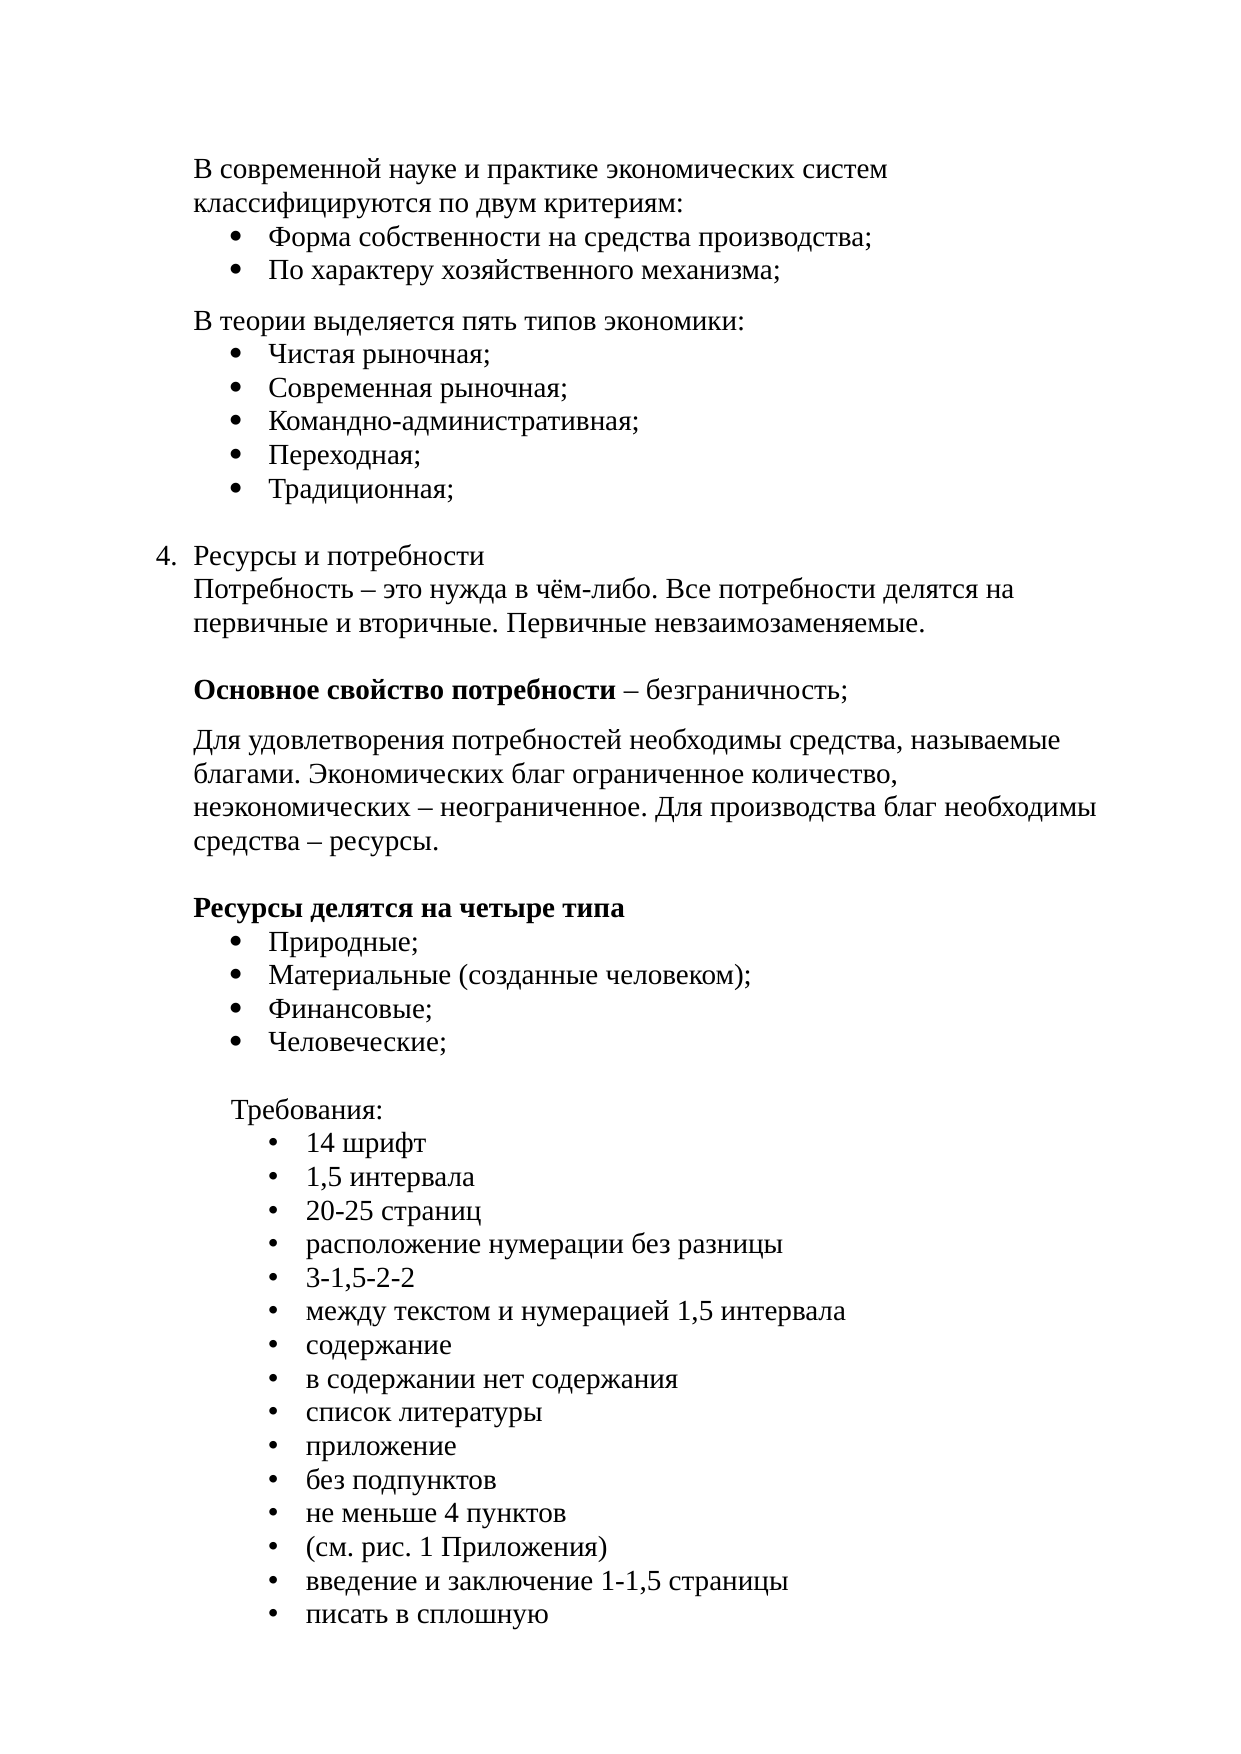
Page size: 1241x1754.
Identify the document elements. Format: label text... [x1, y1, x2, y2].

list Человеческие; [231, 1024, 1122, 1058]
list в содержании нет содержания [268, 1361, 1122, 1394]
list Современная рыночная; [231, 370, 1122, 403]
list Ресурсы и потребности Потребность – это нужда в чём-либо. Все потребности делятся на первичные и вторичные. Первичные невзаимозаменяемые. [156, 538, 1122, 639]
list 20-25 страниц [268, 1193, 1122, 1226]
list без подпунктов [268, 1462, 1122, 1495]
list Чистая рыночная; [231, 336, 1122, 370]
list приложение [268, 1428, 1122, 1462]
list писать в сплошную [268, 1596, 1122, 1630]
list Природные; [231, 924, 1122, 957]
list Требования: [231, 1092, 1122, 1125]
list не меньше 4 пунктов [268, 1495, 1122, 1529]
list список литературы [268, 1394, 1122, 1428]
list Традиционная; [231, 471, 1122, 504]
list введение и заключение 1-1,5 страницы [268, 1563, 1122, 1596]
list расположение нумерации без разницы [268, 1226, 1122, 1260]
list 3-1,5-2-2 [268, 1260, 1122, 1293]
text Ресурсы делятся на четыре типа [193, 890, 1122, 924]
list 14 шрифт [268, 1125, 1122, 1159]
list Основное свойство потребности – безграничность; [156, 672, 1122, 706]
list 1,5 интервала [268, 1159, 1122, 1193]
list Финансовые; [231, 991, 1122, 1024]
list (см. рис. 1 Приложения) [268, 1529, 1122, 1563]
list Материальные (созданные человеком); [231, 957, 1122, 991]
list В современной науке и практике экономических систем классифицируются по двум критериям: [193, 152, 1122, 219]
list Форма собственности на средства производства; [231, 219, 1122, 252]
text Для удовлетворения потребностей необходимы средства, называемые благами. Экономических благ ограниченное количество, неэкономических – неограниченное. Для производства благ необходимы средства – ресурсы. [193, 722, 1122, 857]
list содержание [268, 1327, 1122, 1361]
list По характеру хозяйственного механизма; [231, 252, 1122, 286]
text В теории выделяется пять типов экономики: [193, 303, 1122, 336]
list между текстом и нумерацией 1,5 интервала [268, 1293, 1122, 1327]
list Переходная; [231, 437, 1122, 471]
list Командно-административная; [231, 403, 1122, 437]
